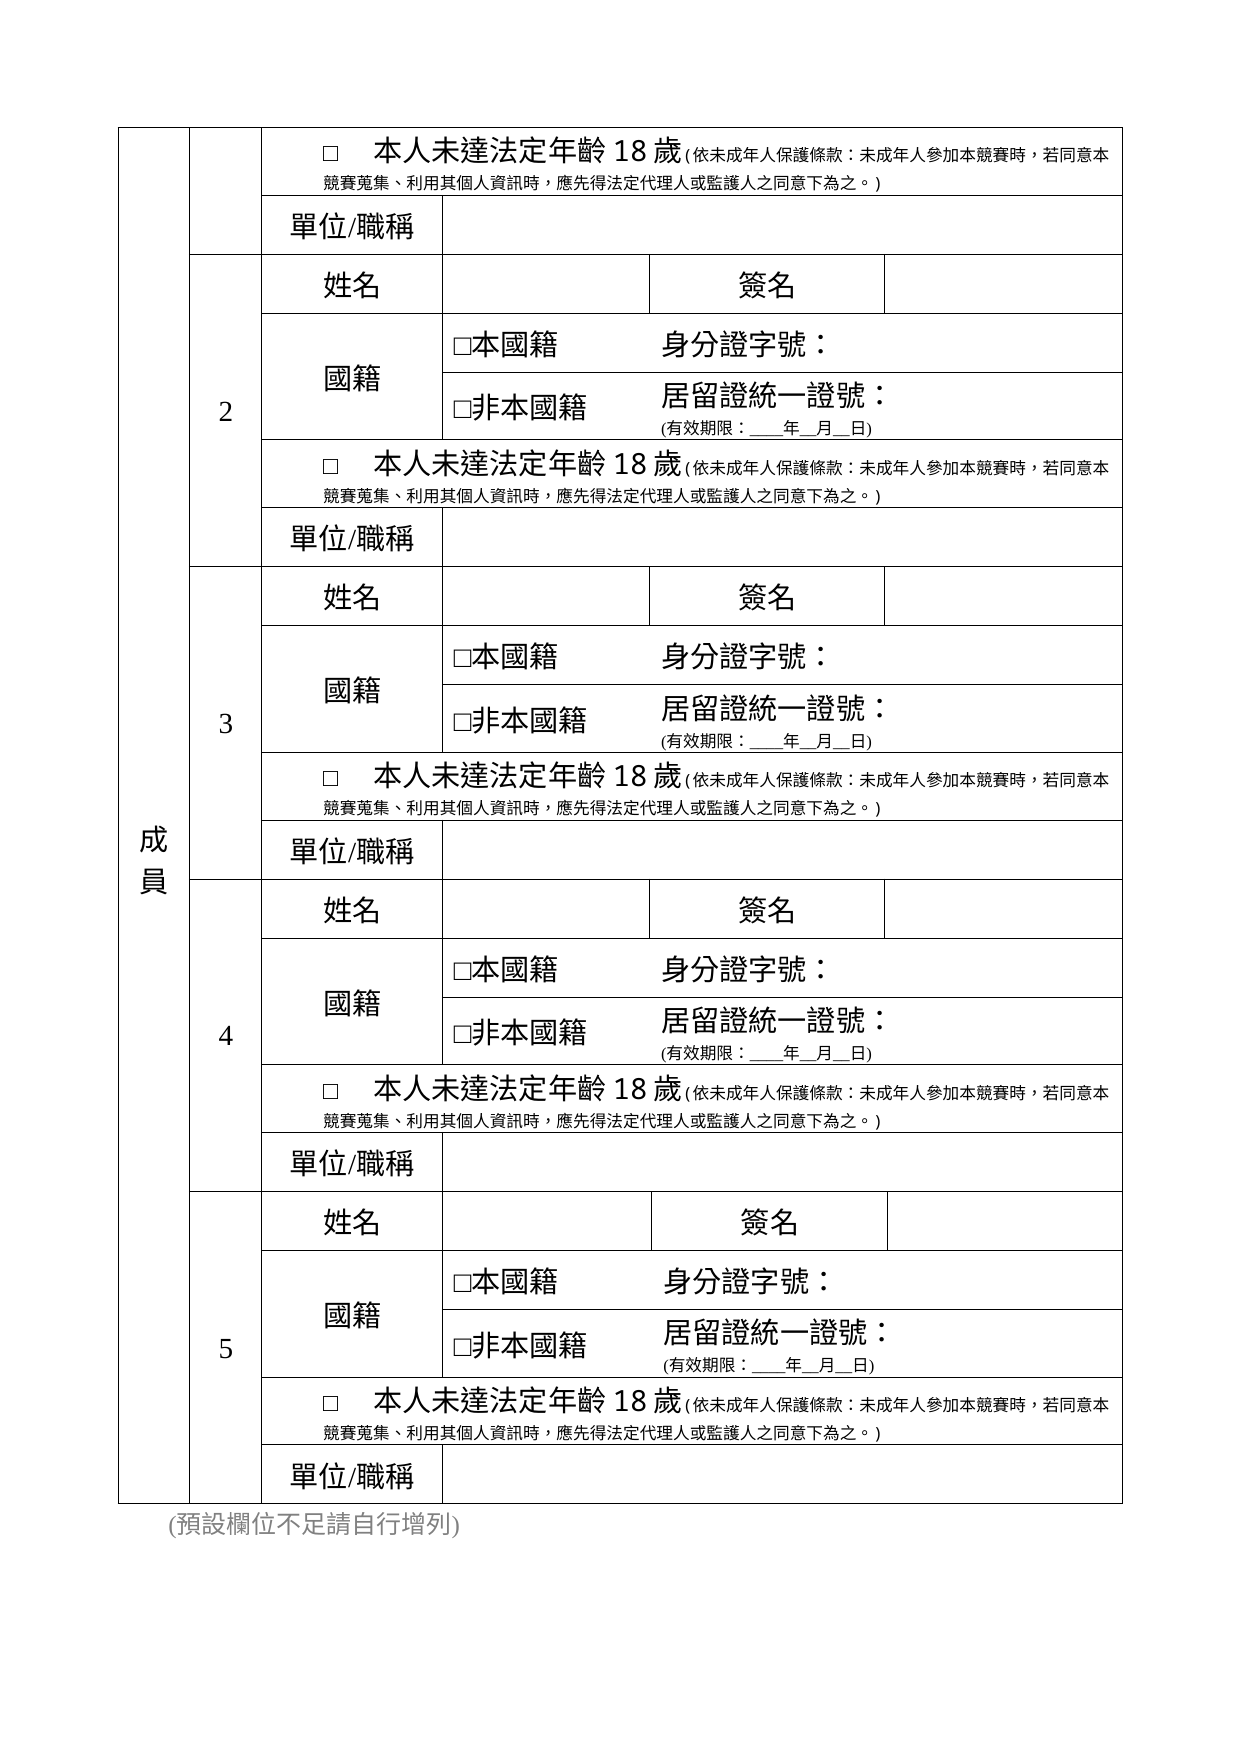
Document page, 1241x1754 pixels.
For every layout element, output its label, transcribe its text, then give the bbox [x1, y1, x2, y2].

table_cell 本人未達法定年齡18歲(依未成年人保護條款：未成年人參加本競賽時，若同意本競賽蒐集、利用其個人資訊時，應先得法定代理人或監護人之同意下為之。) [262, 753, 1122, 819]
table_cell [443, 508, 1122, 566]
table_cell 單位/職稱 [262, 1445, 442, 1503]
table_cell 本人未達法定年齡18歲(依未成年人保護條款：未成年人參加本競賽時，若同意本競賽蒐集、利用其個人資訊時，應先得法定代理人或監護人之同意下為之。) [262, 1065, 1122, 1132]
table_cell [888, 1192, 1122, 1250]
table_cell 簽名 [650, 567, 884, 625]
table_cell 國籍 [262, 626, 442, 752]
table_cell 本人未達法定年齡18歲(依未成年人保護條款：未成年人參加本競賽時，若同意本競賽蒐集、利用其個人資訊時，應先得法定代理人或監護人之同意下為之。) [262, 128, 1122, 195]
table_cell [885, 880, 1122, 938]
table_cell 身分證字號： [650, 626, 1122, 684]
table_cell 簽名 [650, 880, 884, 938]
table_cell 2 [190, 255, 261, 566]
table_cell 成員 [119, 128, 189, 1503]
table_cell 居留證統一證號： (有效期限：____年__月__日) [652, 1310, 1122, 1377]
table_cell 單位/職稱 [262, 508, 442, 566]
table_cell [443, 255, 649, 313]
table_cell 姓名 [262, 1192, 442, 1250]
table_cell 5 [190, 1192, 261, 1503]
table_cell □本國籍 [443, 626, 649, 684]
table_cell 單位/職稱 [262, 196, 442, 254]
table_cell [443, 196, 1122, 254]
table_cell 姓名 [262, 567, 442, 625]
table_cell □本國籍 [443, 314, 649, 372]
table_cell [443, 1133, 1122, 1191]
table_cell 身分證字號： [652, 1251, 1122, 1309]
table_cell 國籍 [262, 314, 442, 439]
table_cell 姓名 [262, 880, 442, 938]
table_cell [443, 567, 649, 625]
table_cell □本國籍 [443, 1251, 652, 1309]
table_cell 居留證統一證號： (有效期限：____年__月__日) [650, 373, 1122, 439]
table_cell 身分證字號： [650, 939, 1122, 997]
table_cell □非本國籍 [443, 685, 649, 752]
table_cell 國籍 [262, 1251, 442, 1377]
table_cell [443, 1445, 1122, 1503]
table_cell □本國籍 [443, 939, 649, 997]
table_cell 簽名 [650, 255, 884, 313]
table_cell 簽名 [652, 1192, 887, 1250]
table_cell [885, 255, 1122, 313]
table_cell [443, 880, 649, 938]
table_cell □非本國籍 [443, 373, 649, 439]
table_cell 本人未達法定年齡18歲(依未成年人保護條款：未成年人參加本競賽時，若同意本競賽蒐集、利用其個人資訊時，應先得法定代理人或監護人之同意下為之。) [262, 1378, 1122, 1444]
table_cell [443, 1192, 651, 1250]
table_cell [190, 128, 261, 254]
table_cell 國籍 [262, 939, 442, 1064]
table_cell [443, 821, 1122, 878]
table_cell 居留證統一證號： (有效期限：____年__月__日) [650, 998, 1122, 1064]
table_cell 本人未達法定年齡18歲(依未成年人保護條款：未成年人參加本競賽時，若同意本競賽蒐集、利用其個人資訊時，應先得法定代理人或監護人之同意下為之。) [262, 440, 1122, 507]
table_cell 單位/職稱 [262, 1133, 442, 1191]
text (預設欄位不足請自行增列) [118, 1504, 1122, 1541]
table_cell 居留證統一證號： (有效期限：____年__月__日) [650, 685, 1122, 752]
table_cell □非本國籍 [443, 998, 649, 1064]
table_cell 姓名 [262, 255, 442, 313]
table_cell 身分證字號： [650, 314, 1122, 372]
table_cell 4 [190, 880, 261, 1191]
table_cell 單位/職稱 [262, 821, 442, 878]
table_cell 3 [190, 567, 261, 878]
table_cell [885, 567, 1122, 625]
table_cell □非本國籍 [443, 1310, 652, 1377]
